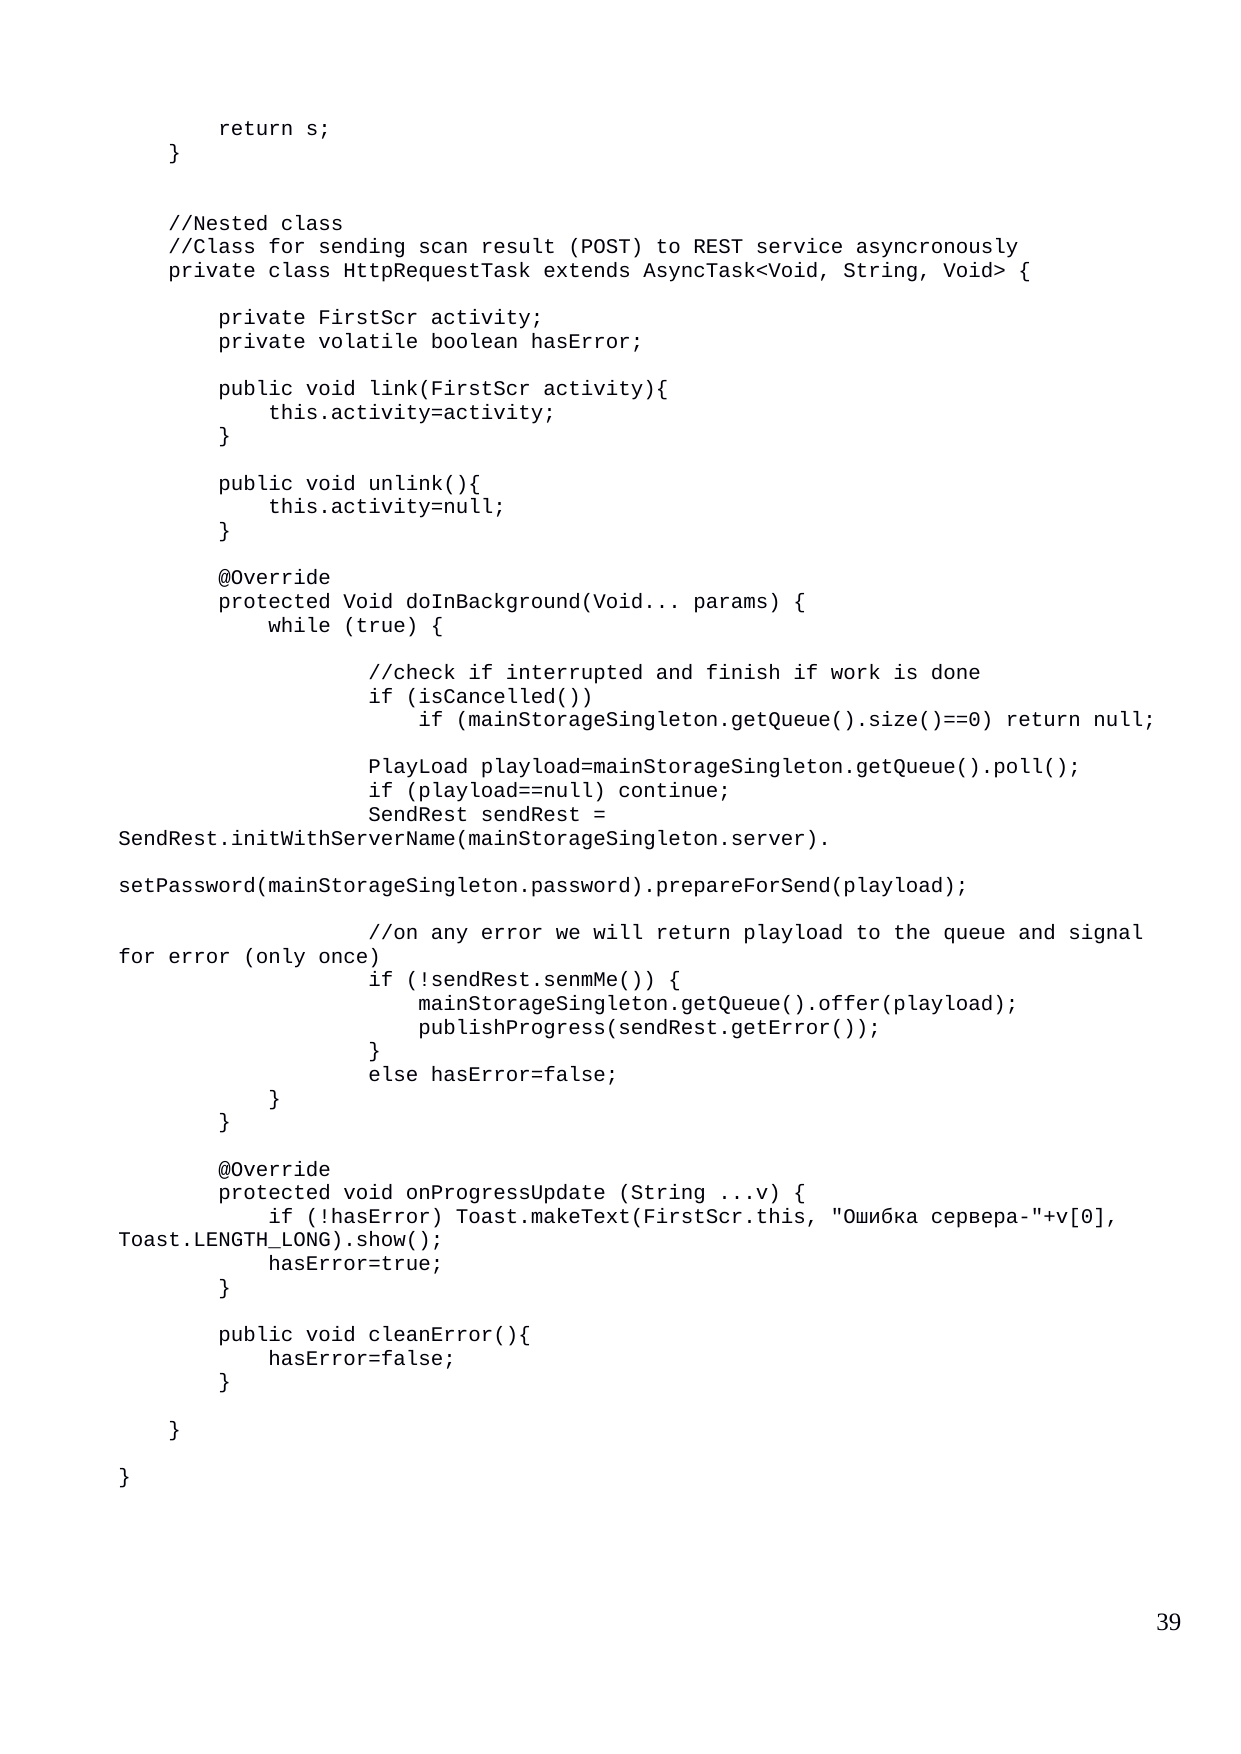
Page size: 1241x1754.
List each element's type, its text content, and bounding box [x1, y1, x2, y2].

text if (!hasError) Toast.makeText(FirstScr.this, "Ошибка сервера-"+v[0], Toast.LENGTH_LONG).show(); [118, 1206, 1181, 1253]
text private class HttpRequestTask extends AsyncTask<Void, String, Void> { [118, 260, 1181, 284]
text mainStorageSingleton.getQueue().offer(playload); [118, 993, 1181, 1017]
text protected Void doInBackground(Void... params) { [118, 591, 1181, 615]
text } [118, 1419, 1181, 1442]
text setPassword(mainStorageSingleton.password).prepareForSend(playload); [118, 851, 1181, 898]
text } [118, 1111, 1181, 1135]
text public void unlink(){ [118, 473, 1181, 496]
text @Override [118, 1158, 1181, 1182]
text if (!sendRest.senmMe()) { [118, 969, 1181, 993]
text PlayLoad playload=mainStorageSingleton.getQueue().poll(); [118, 757, 1181, 780]
text hasError=false; [118, 1348, 1181, 1371]
text return s; [118, 118, 1181, 142]
text private FirstScr activity; [118, 307, 1181, 331]
text //Class for sending scan result (POST) to REST service asyncronously [118, 236, 1181, 260]
text protected void onProgressUpdate (String ...v) { [118, 1182, 1181, 1206]
text //on any error we will return playload to the queue and signal for error (only once) [118, 922, 1181, 969]
text else hasError=false; [118, 1064, 1181, 1088]
text while (true) { [118, 615, 1181, 638]
text } [118, 1277, 1181, 1300]
text public void link(FirstScr activity){ [118, 378, 1181, 402]
text } [118, 142, 1181, 165]
text public void cleanError(){ [118, 1324, 1181, 1348]
text private volatile boolean hasError; [118, 331, 1181, 354]
text //check if interrupted and finish if work is done [118, 662, 1181, 686]
text //Nested class [118, 213, 1181, 236]
text } [118, 426, 1181, 449]
text } [118, 1371, 1181, 1395]
text } [118, 1088, 1181, 1111]
text hasError=true; [118, 1253, 1181, 1277]
text this.activity=activity; [118, 402, 1181, 426]
text } [118, 1040, 1181, 1064]
text if (isCancelled()) [118, 686, 1181, 709]
text } [118, 520, 1181, 544]
text publishProgress(sendRest.getError()); [118, 1017, 1181, 1040]
text } [118, 1466, 1181, 1489]
text if (playload==null) continue; [118, 780, 1181, 804]
text this.activity=null; [118, 496, 1181, 520]
text if (mainStorageSingleton.getQueue().size()==0) return null; [118, 709, 1181, 733]
text @Override [118, 567, 1181, 591]
text SendRest sendRest = SendRest.initWithServerName(mainStorageSingleton.server). [118, 804, 1181, 851]
